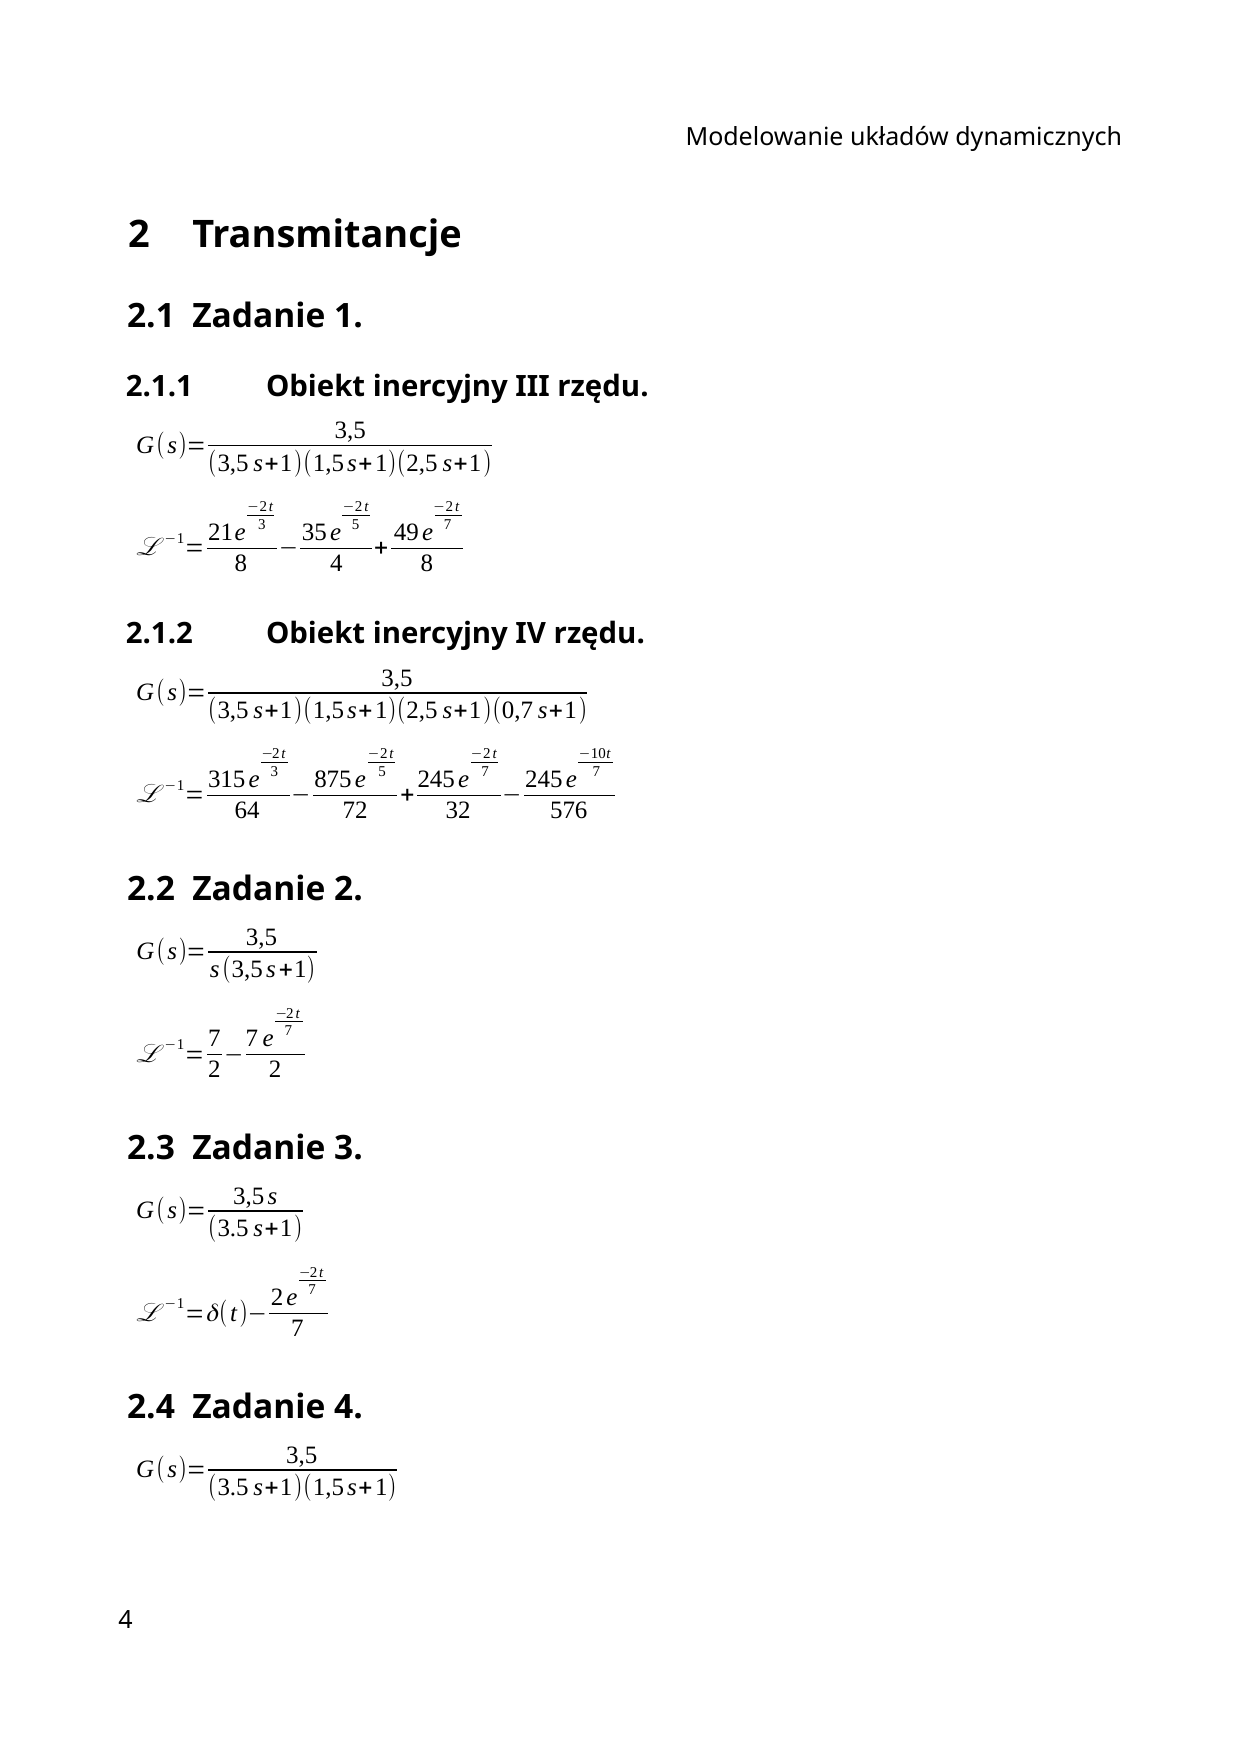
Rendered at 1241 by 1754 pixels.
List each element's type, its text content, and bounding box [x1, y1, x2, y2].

subtitle Transmitancje [118, 207, 1122, 258]
subtitle Zadanie 4. [118, 1383, 1122, 1429]
subtitle Obiekt inercyjny III rzędu. [118, 364, 1122, 404]
subtitle Obiekt inercyjny IV rzędu. [118, 612, 1122, 652]
subtitle Zadanie 1. [118, 292, 1122, 337]
subtitle Zadanie 2. [118, 865, 1122, 911]
subtitle Zadanie 3. [118, 1124, 1122, 1170]
